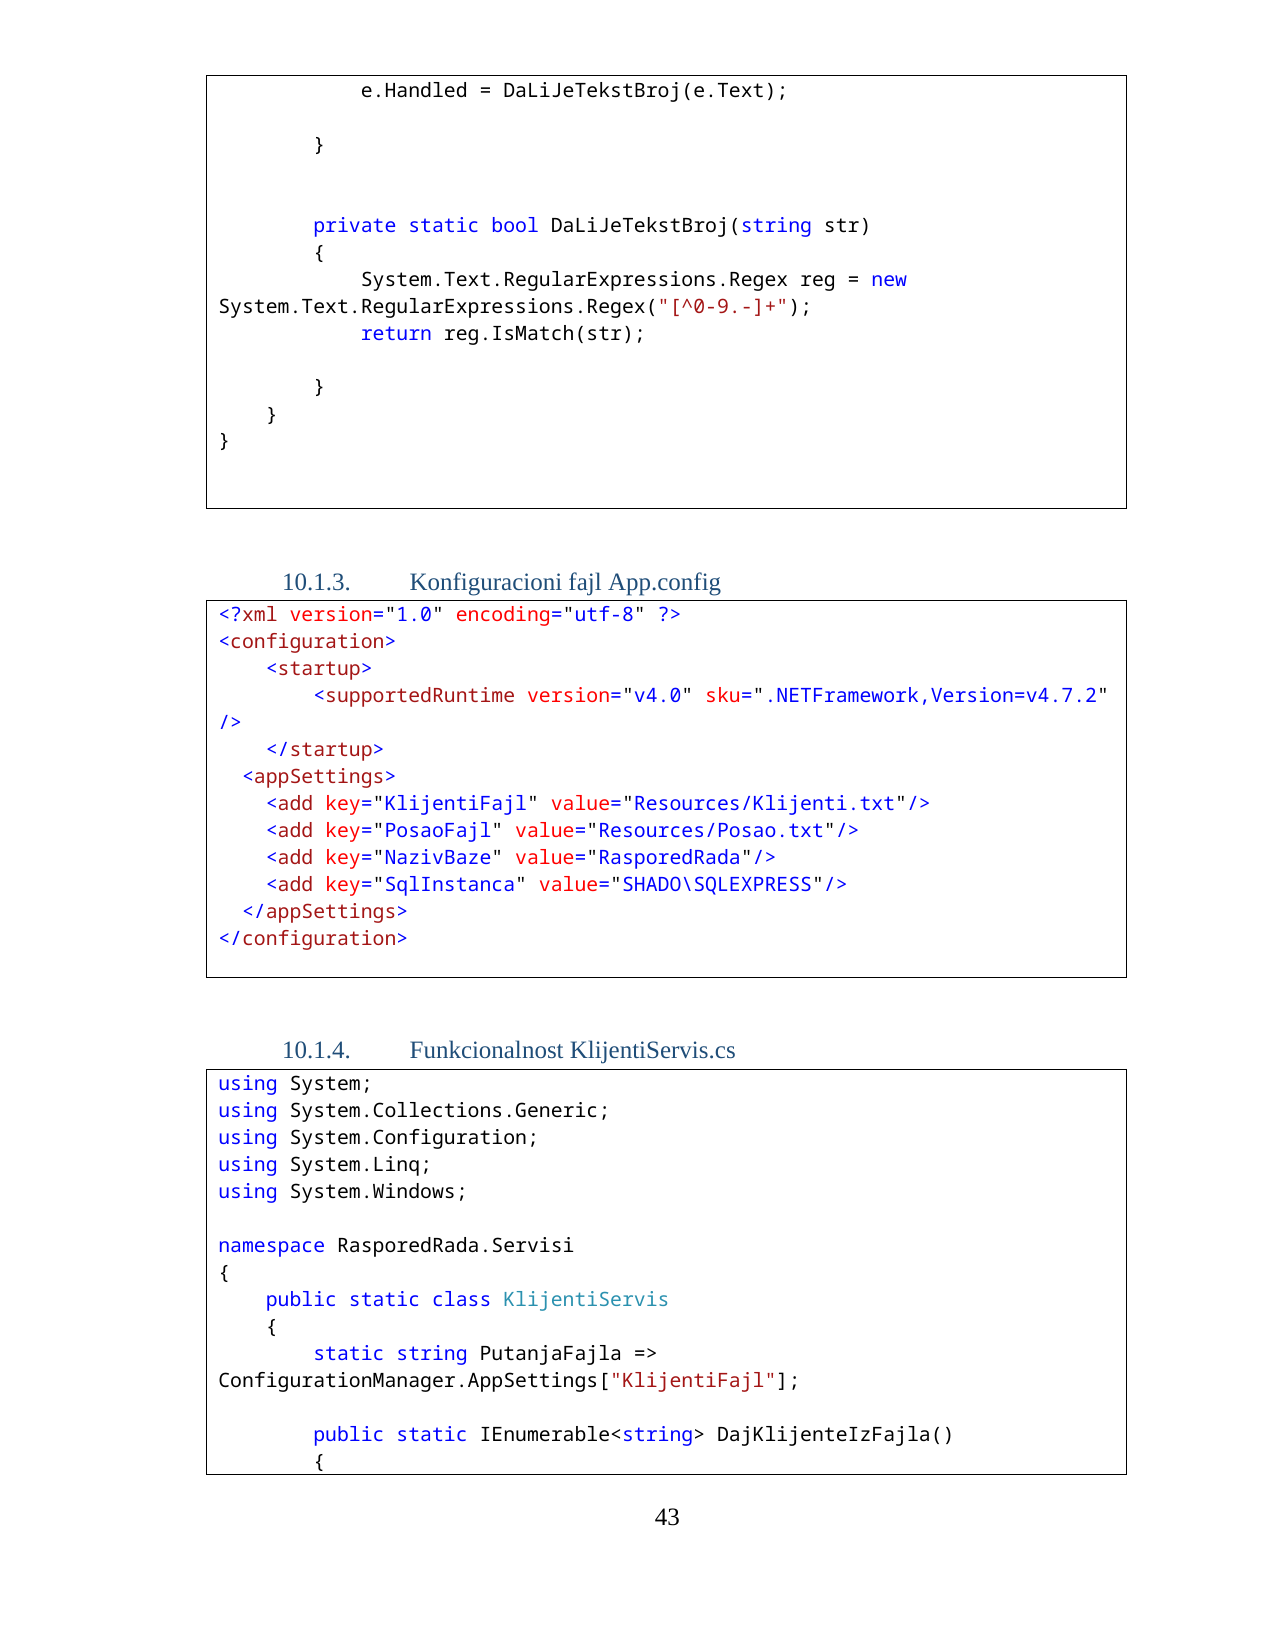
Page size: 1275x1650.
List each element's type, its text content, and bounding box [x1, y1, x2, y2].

table_header using System; using System.Collections.Generic; using System.Configuration; using System.Linq; using System.Windows; namespace RasporedRada.Servisi { public static class KlijentiServis { static string PutanjaFajla => ConfigurationManager.AppSettings["KlijentiFajl"]; public static IEnumerable<string> DajKlijenteIzFajla() { [207, 1070, 1126, 1474]
subtitle Funkcionalnost KlijentiServis.cs [282, 1036, 1127, 1064]
table_header e.Handled = DaLiJeTekstBroj(e.Text); } private static bool DaLiJeTekstBroj(string str) { System.Text.RegularExpressions.Regex reg = new System.Text.RegularExpressions.Regex("[^0-9.-]+"); return reg.IsMatch(str); } } } [207, 76, 1126, 508]
subtitle Konfiguracioni fajl App.config [282, 567, 1127, 595]
table_header <?xml version="1.0" encoding="utf-8" ?> <configuration> <startup> <supportedRuntime version="v4.0" sku=".NETFramework,Version=v4.7.2" /> </startup> <appSettings> <add key="KlijentiFajl" value="Resources/Klijenti.txt"/> <add key="PosaoFajl" value="Resources/Posao.txt"/> <add key="NazivBaze" value="RasporedRada"/> <add key="SqlInstanca" value="SHADO\SQLEXPRESS"/> </appSettings> </configuration> [207, 601, 1126, 977]
